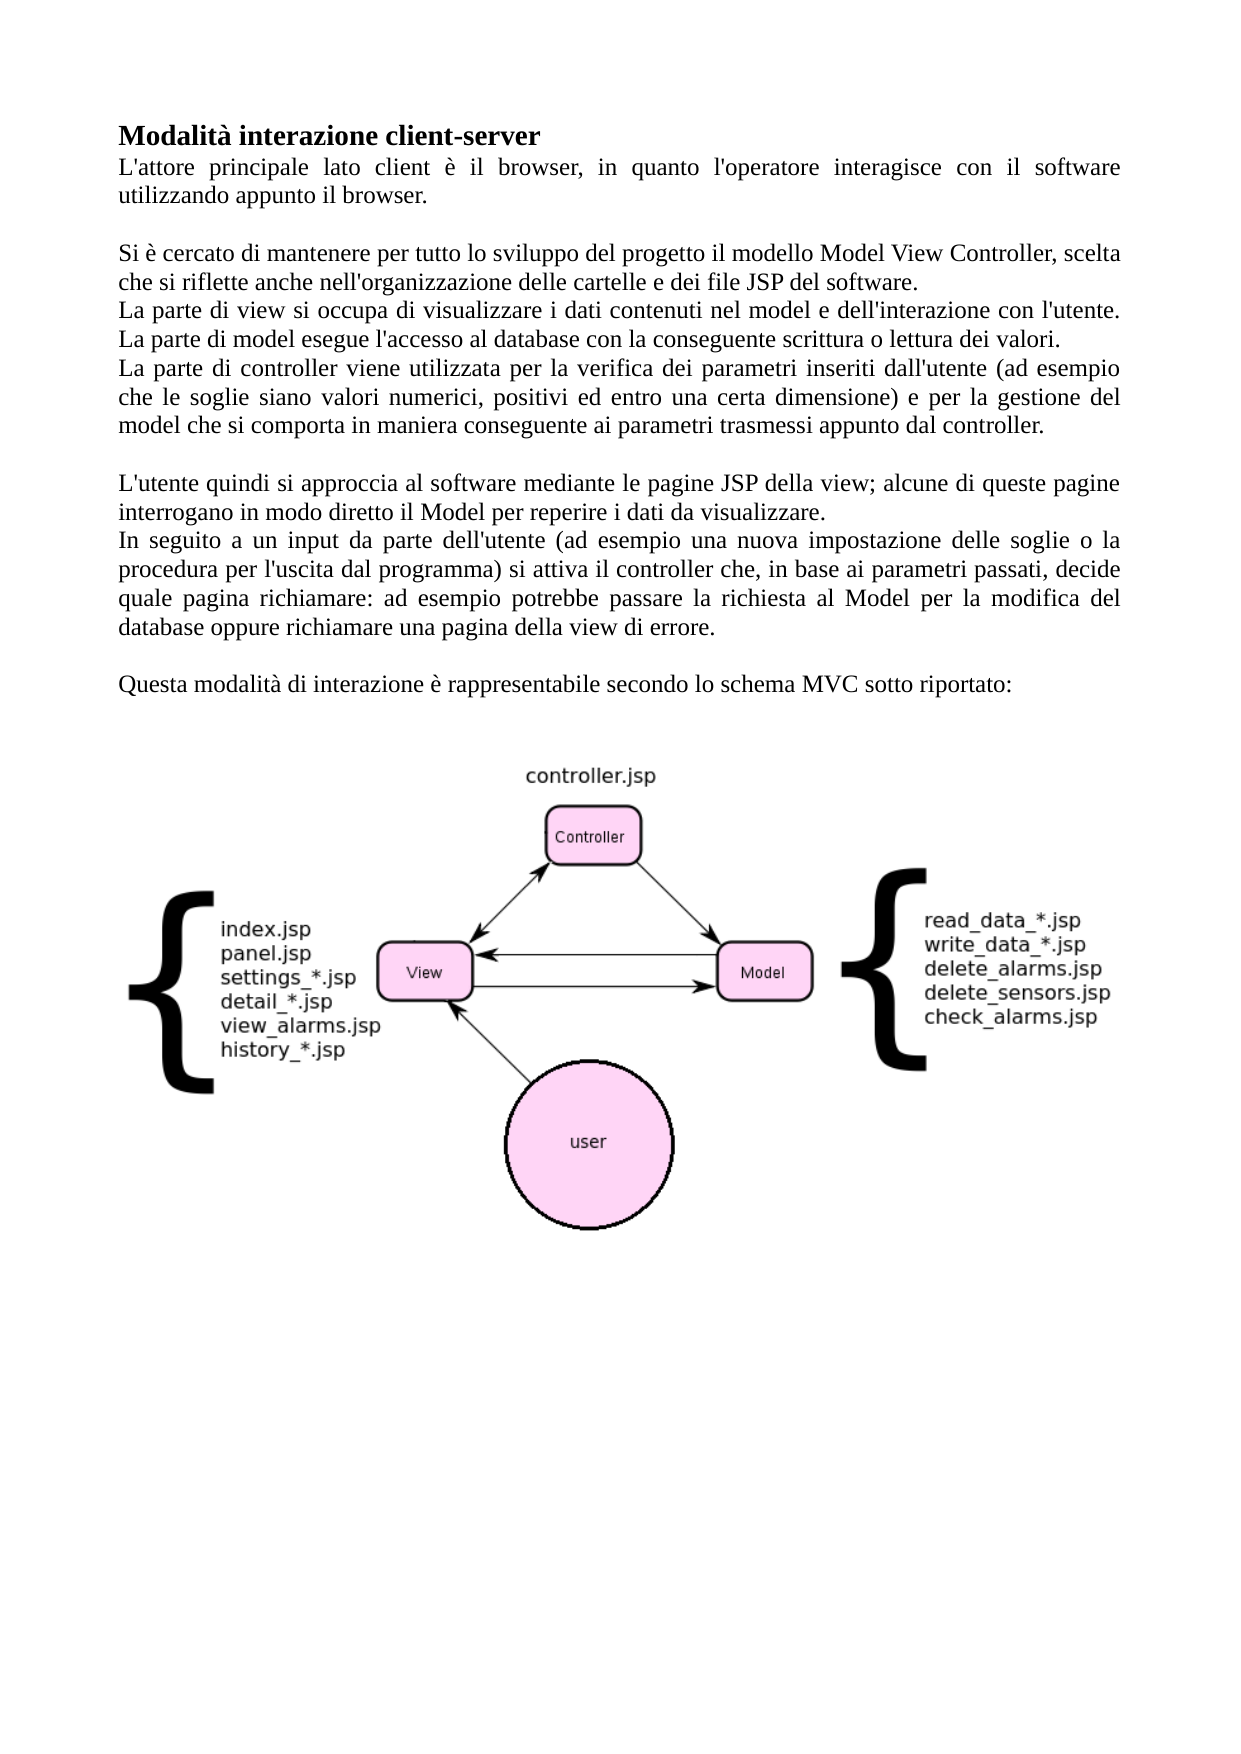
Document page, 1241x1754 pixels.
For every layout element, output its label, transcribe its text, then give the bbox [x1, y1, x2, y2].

text La parte di controller viene utilizzata per la verifica dei parametri inseriti dall'utente (ad esempio che le soglie siano valori numerici, positivi ed entro una certa dimensione) e per la gestione del model che si comporta in maniera conseguente ai parametri trasmessi appunto dal controller. [118, 353, 1122, 439]
text La parte di view si occupa di visualizzare i dati contenuti nel model e dell'interazione con l'utente. La parte di model esegue l'accesso al database con la conseguente scrittura o lettura dei valori. [118, 295, 1122, 353]
text Questa modalità di interazione è rappresentabile secondo lo schema MVC sotto riportato: [118, 669, 1122, 698]
picture [118, 726, 1123, 1247]
text Modalità interazione client-server [118, 118, 1122, 152]
text Si è cercato di mantenere per tutto lo sviluppo del progetto il modello Model View Controller, scelta che si riflette anche nell'organizzazione delle cartelle e dei file JSP del software. [118, 238, 1122, 295]
text L'attore principale lato client è il browser, in quanto l'operatore interagisce con il software utilizzando appunto il browser. [118, 152, 1122, 209]
text In seguito a un input da parte dell'utente (ad esempio una nuova impostazione delle soglie o la procedura per l'uscita dal programma) si attiva il controller che, in base ai parametri passati, decide quale pagina richiamare: ad esempio potrebbe passare la richiesta al Model per la modifica del database oppure richiamare una pagina della view di errore. [118, 525, 1122, 640]
text L'utente quindi si approccia al software mediante le pagine JSP della view; alcune di queste pagine interrogano in modo diretto il Model per reperire i dati da visualizzare. [118, 468, 1122, 525]
